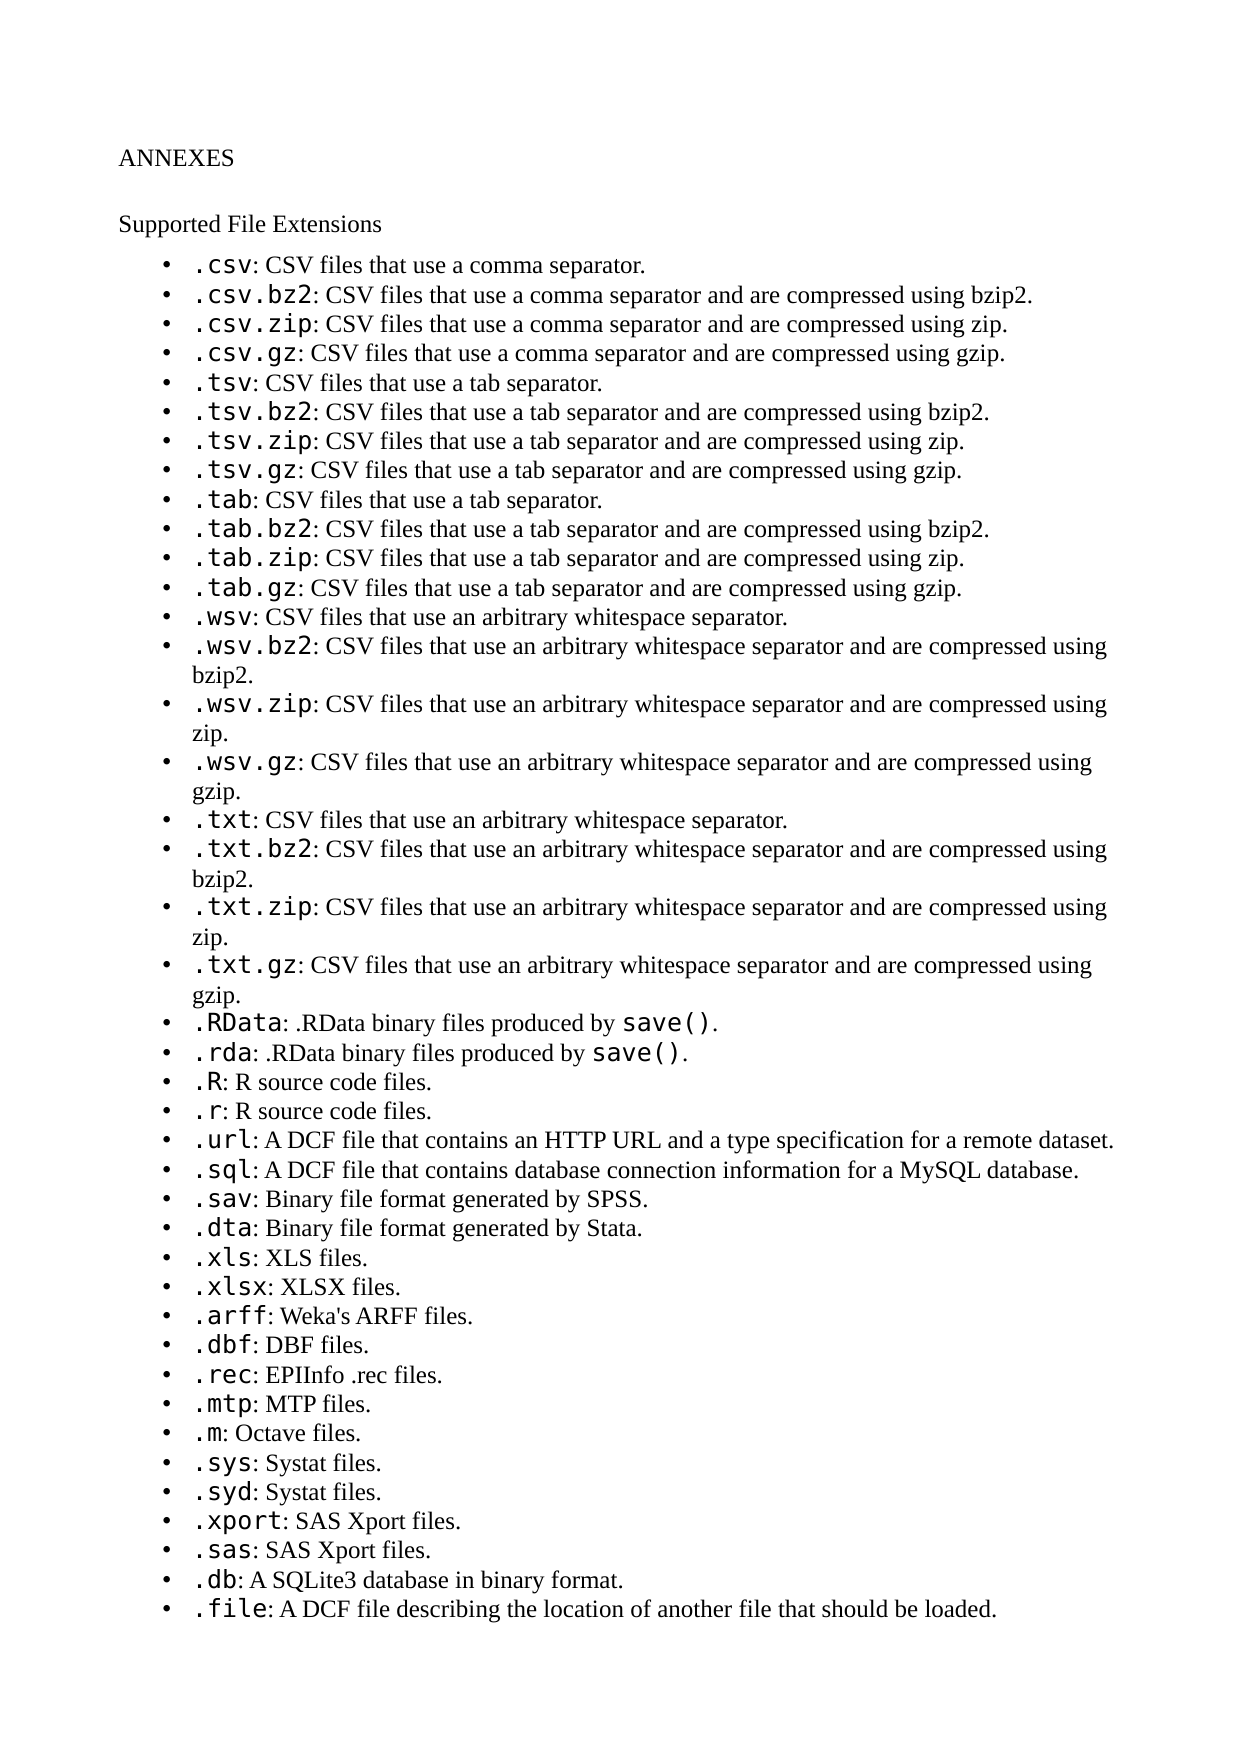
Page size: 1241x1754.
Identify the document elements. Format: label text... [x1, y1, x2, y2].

subtitle Supported File Extensions [118, 209, 1122, 238]
list .syd: Systat files. [162, 1477, 1122, 1506]
list .R: R source code files. [162, 1067, 1122, 1096]
list .tab.gz: CSV files that use a tab separator and are compressed using gzip. [162, 573, 1122, 602]
list .txt.zip: CSV files that use an arbitrary whitespace separator and are compressed using zip. [162, 892, 1122, 951]
list .tsv.zip: CSV files that use a tab separator and are compressed using zip. [162, 426, 1122, 456]
list .db: A SQLite3 database in binary format. [162, 1565, 1122, 1594]
list .rda: .RData binary files produced by save(). [162, 1038, 1122, 1067]
list .RData: .RData binary files produced by save(). [162, 1008, 1122, 1038]
list .sav: Binary file format generated by SPSS. [162, 1184, 1122, 1213]
list .sql: A DCF file that contains database connection information for a MySQL database. [162, 1155, 1122, 1184]
list .txt.gz: CSV files that use an arbitrary whitespace separator and are compressed using gzip. [162, 951, 1122, 1008]
list .xport: SAS Xport files. [162, 1506, 1122, 1535]
list .xlsx: XLSX files. [162, 1272, 1122, 1301]
list .wsv: CSV files that use an arbitrary whitespace separator. [162, 602, 1122, 631]
list .tsv.gz: CSV files that use a tab separator and are compressed using gzip. [162, 456, 1122, 485]
list .url: A DCF file that contains an HTTP URL and a type specification for a remote dataset. [162, 1126, 1122, 1155]
list .sys: Systat files. [162, 1448, 1122, 1477]
list .tab.zip: CSV files that use a tab separator and are compressed using zip. [162, 543, 1122, 573]
list .wsv.gz: CSV files that use an arbitrary whitespace separator and are compressed using gzip. [162, 747, 1122, 805]
list .csv.bz2: CSV files that use a comma separator and are compressed using bzip2. [162, 280, 1122, 309]
list .txt: CSV files that use an arbitrary whitespace separator. [162, 805, 1122, 834]
list .m: Octave files. [162, 1418, 1122, 1448]
list .xls: XLS files. [162, 1243, 1122, 1272]
list .sas: SAS Xport files. [162, 1535, 1122, 1565]
list .csv.zip: CSV files that use a comma separator and are compressed using zip. [162, 309, 1122, 338]
list .csv.gz: CSV files that use a comma separator and are compressed using gzip. [162, 338, 1122, 368]
list .tsv.bz2: CSV files that use a tab separator and are compressed using bzip2. [162, 397, 1122, 426]
list .arff: Weka's ARFF files. [162, 1301, 1122, 1331]
subtitle ANNEXES [118, 143, 1122, 172]
list .wsv.bz2: CSV files that use an arbitrary whitespace separator and are compressed using bzip2. [162, 631, 1122, 689]
list .csv: CSV files that use a comma separator. [162, 251, 1122, 280]
list .file: A DCF file describing the location of another file that should be loaded. [162, 1594, 1122, 1623]
list .wsv.zip: CSV files that use an arbitrary whitespace separator and are compressed using zip. [162, 689, 1122, 747]
list .tab: CSV files that use a tab separator. [162, 485, 1122, 514]
list .dbf: DBF files. [162, 1331, 1122, 1360]
list .tab.bz2: CSV files that use a tab separator and are compressed using bzip2. [162, 514, 1122, 543]
list .tsv: CSV files that use a tab separator. [162, 368, 1122, 397]
list .txt.bz2: CSV files that use an arbitrary whitespace separator and are compressed using bzip2. [162, 834, 1122, 892]
list .mtp: MTP files. [162, 1389, 1122, 1418]
list .dta: Binary file format generated by Stata. [162, 1213, 1122, 1243]
list .r: R source code files. [162, 1096, 1122, 1126]
list .rec: EPIInfo .rec files. [162, 1360, 1122, 1389]
